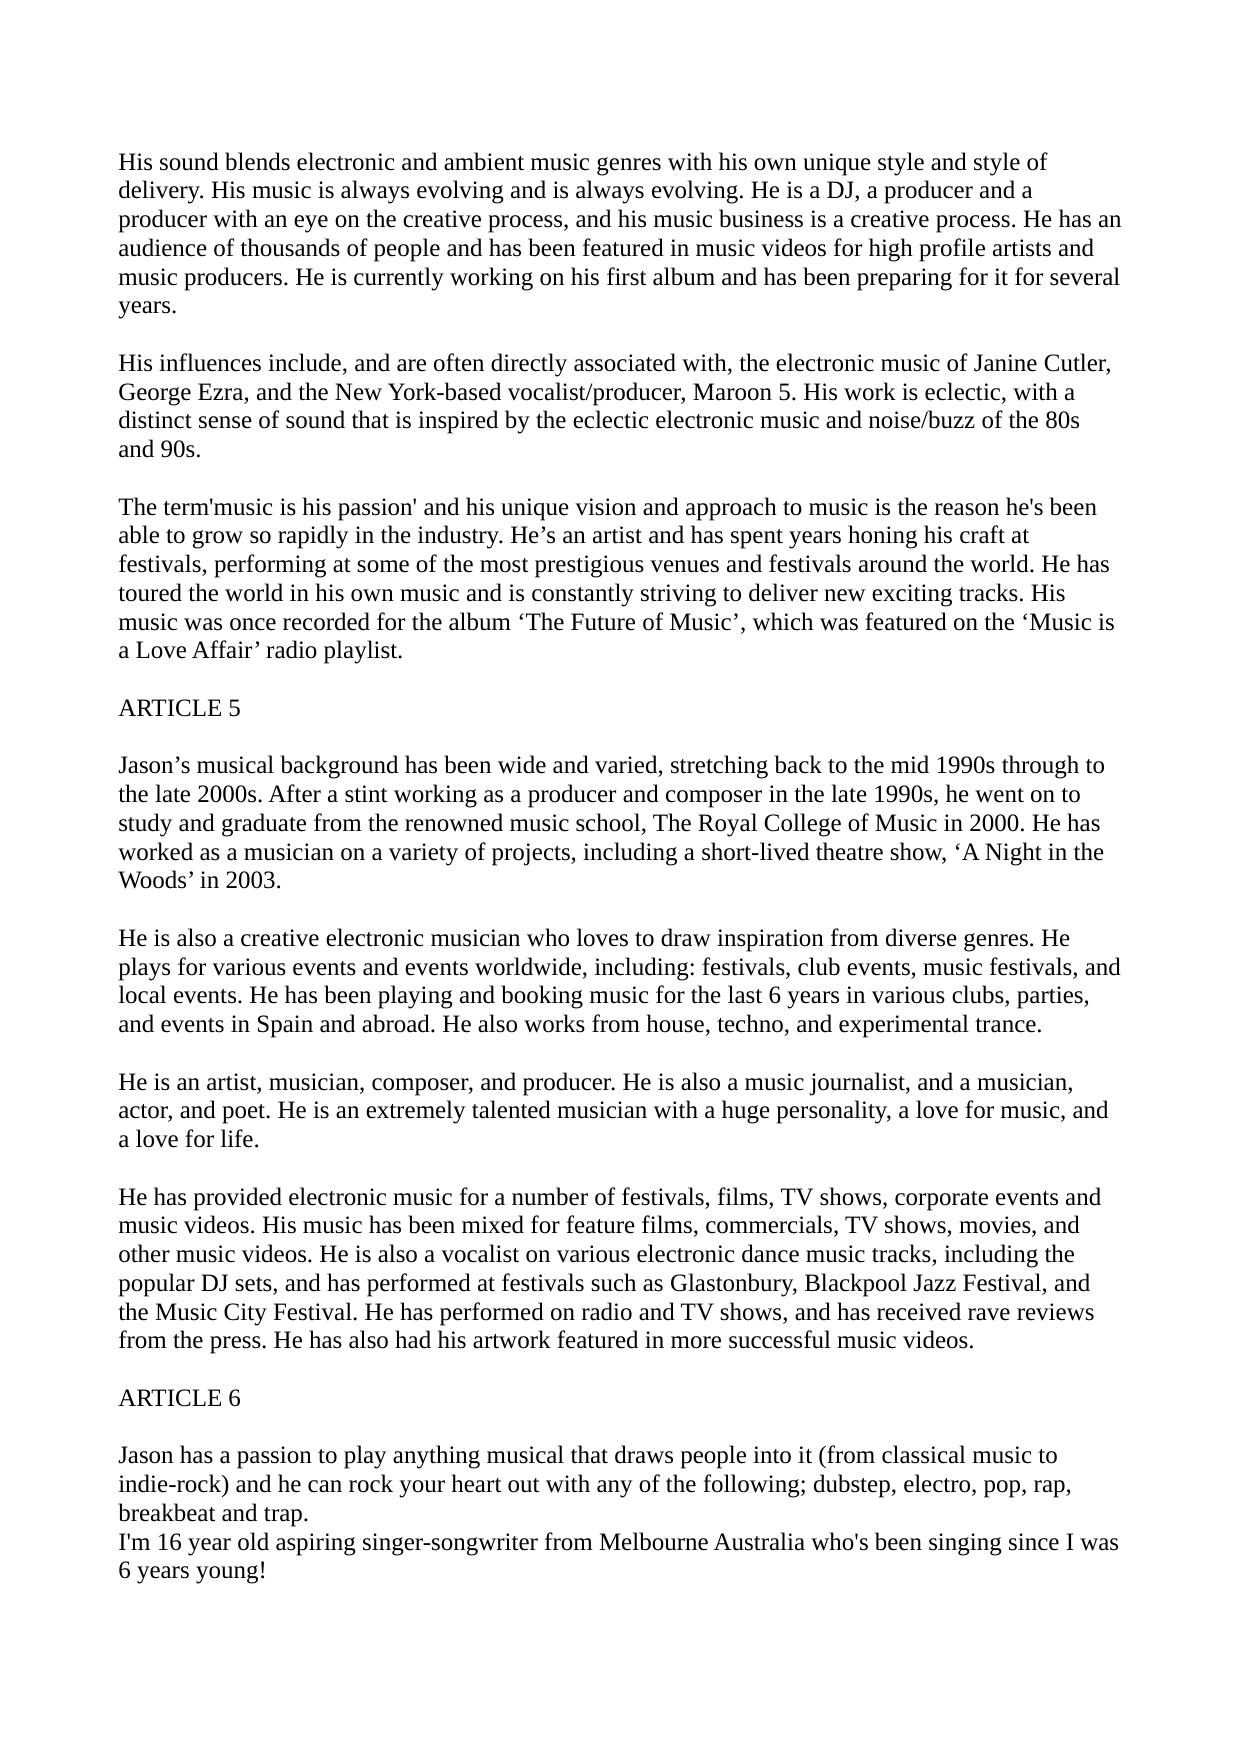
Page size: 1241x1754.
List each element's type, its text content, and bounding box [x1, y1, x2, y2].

text He is an artist, musician, composer, and producer. He is also a music journalist, and a musician, actor, and poet. He is an extremely talented musician with a huge personality, a love for music, and a love for life. [118, 1067, 1122, 1153]
text The term'music is his passion' and his unique vision and approach to music is the reason he's been able to grow so rapidly in the industry. He’s an artist and has spent years honing his craft at festivals, performing at some of the most prestigious venues and festivals around the world. He has toured the world in his own music and is constantly striving to deliver new exciting tracks. His music was once recorded for the album ‘The Future of Music’, which was featured on the ‘Music is a Love Affair’ radio playlist. [118, 492, 1122, 664]
text Jason has a passion to play anything musical that draws people into it (from classical music to indie-rock) and he can rock your heart out with any of the following; dubstep, electro, pop, rap, breakbeat and trap. I'm 16 year old aspiring singer-songwriter from Melbourne Australia who's been singing since I was 6 years young! [118, 1441, 1122, 1584]
text Jason’s musical background has been wide and varied, stretching back to the mid 1990s through to the late 2000s. After a stint working as a producer and composer in the late 1990s, he went on to study and graduate from the renowned music school, The Royal College of Music in 2000. He has worked as a musician on a variety of projects, including a short-lived theatre show, ‘A Night in the Woods’ in 2003. [118, 751, 1122, 894]
text He is also a creative electronic musician who loves to draw inspiration from diverse genres. He plays for various events and events worldwide, including: festivals, club events, music festivals, and local events. He has been playing and booking music for the last 6 years in various clubs, parties, and events in Spain and abroad. He also works from house, techno, and experimental trance. [118, 923, 1122, 1038]
text His sound blends electronic and ambient music genres with his own unique style and style of delivery. His music is always evolving and is always evolving. He is a DJ, a producer and a producer with an eye on the creative process, and his music business is a creative process. He has an audience of thousands of people and has been featured in music videos for high profile artists and music producers. He is currently working on his first album and has been preparing for it for several years. [118, 147, 1122, 319]
text His influences include, and are often directly associated with, the electronic music of Janine Cutler, George Ezra, and the New York-based vocalist/producer, Maroon 5. His work is eclectic, with a distinct sense of sound that is inspired by the eclectic electronic music and noise/buzz of the 80s and 90s. [118, 348, 1122, 463]
text ARTICLE 6 [118, 1383, 1122, 1412]
text ARTICLE 5 [118, 693, 1122, 722]
text He has provided electronic music for a number of festivals, films, TV shows, corporate events and music videos. His music has been mixed for feature films, commercials, TV shows, movies, and other music videos. He is also a vocalist on various electronic dance music tracks, including the popular DJ sets, and has performed at festivals such as Glastonbury, Blackpool Jazz Festival, and the Music City Festival. He has performed on radio and TV shows, and has received rave reviews from the press. He has also had his artwork featured in more successful music videos. [118, 1182, 1122, 1354]
